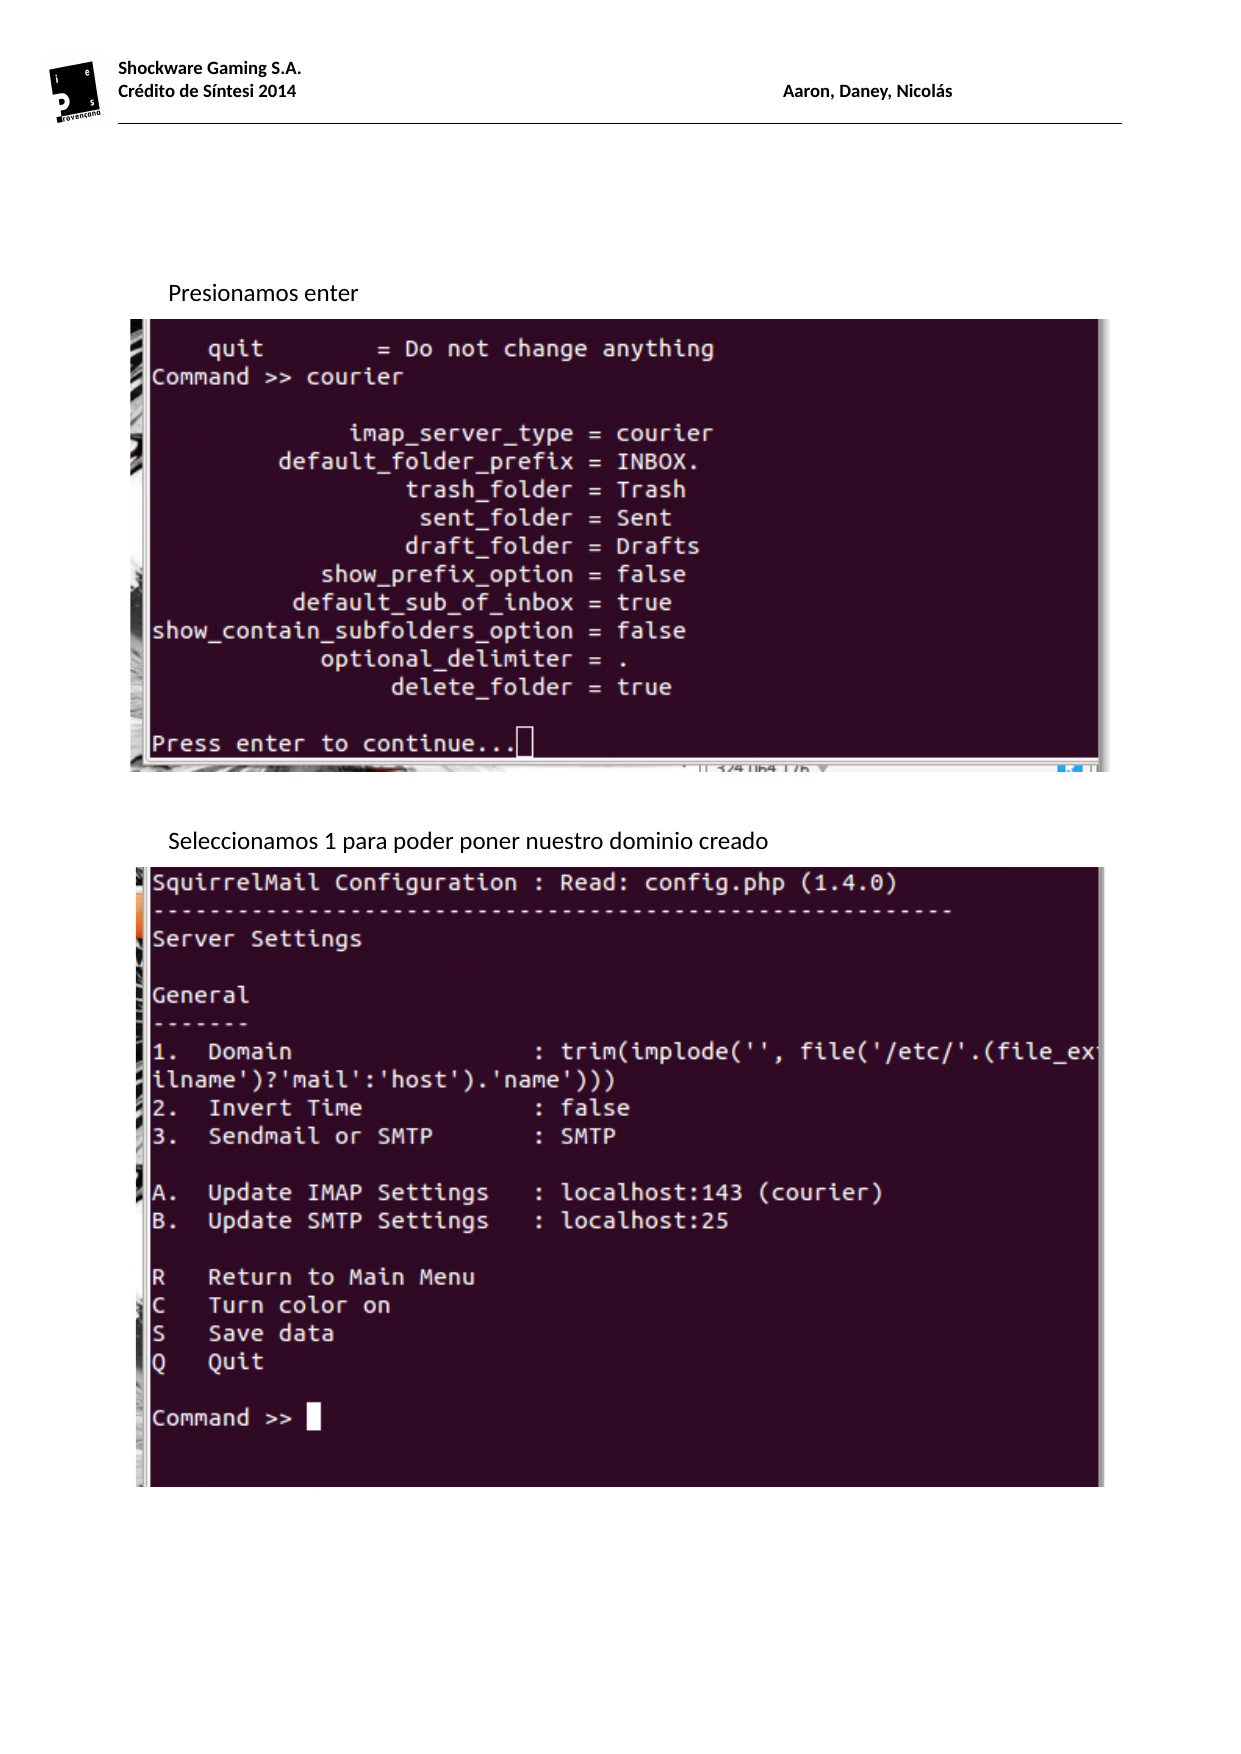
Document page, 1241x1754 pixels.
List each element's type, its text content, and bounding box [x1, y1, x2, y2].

picture [130, 319, 1110, 772]
text Seleccionamos 1 para poder poner nuestro dominio creado [118, 825, 1122, 856]
text Presionamos enter [118, 277, 1122, 308]
picture [135, 867, 1105, 1487]
picture [43, 54, 110, 128]
